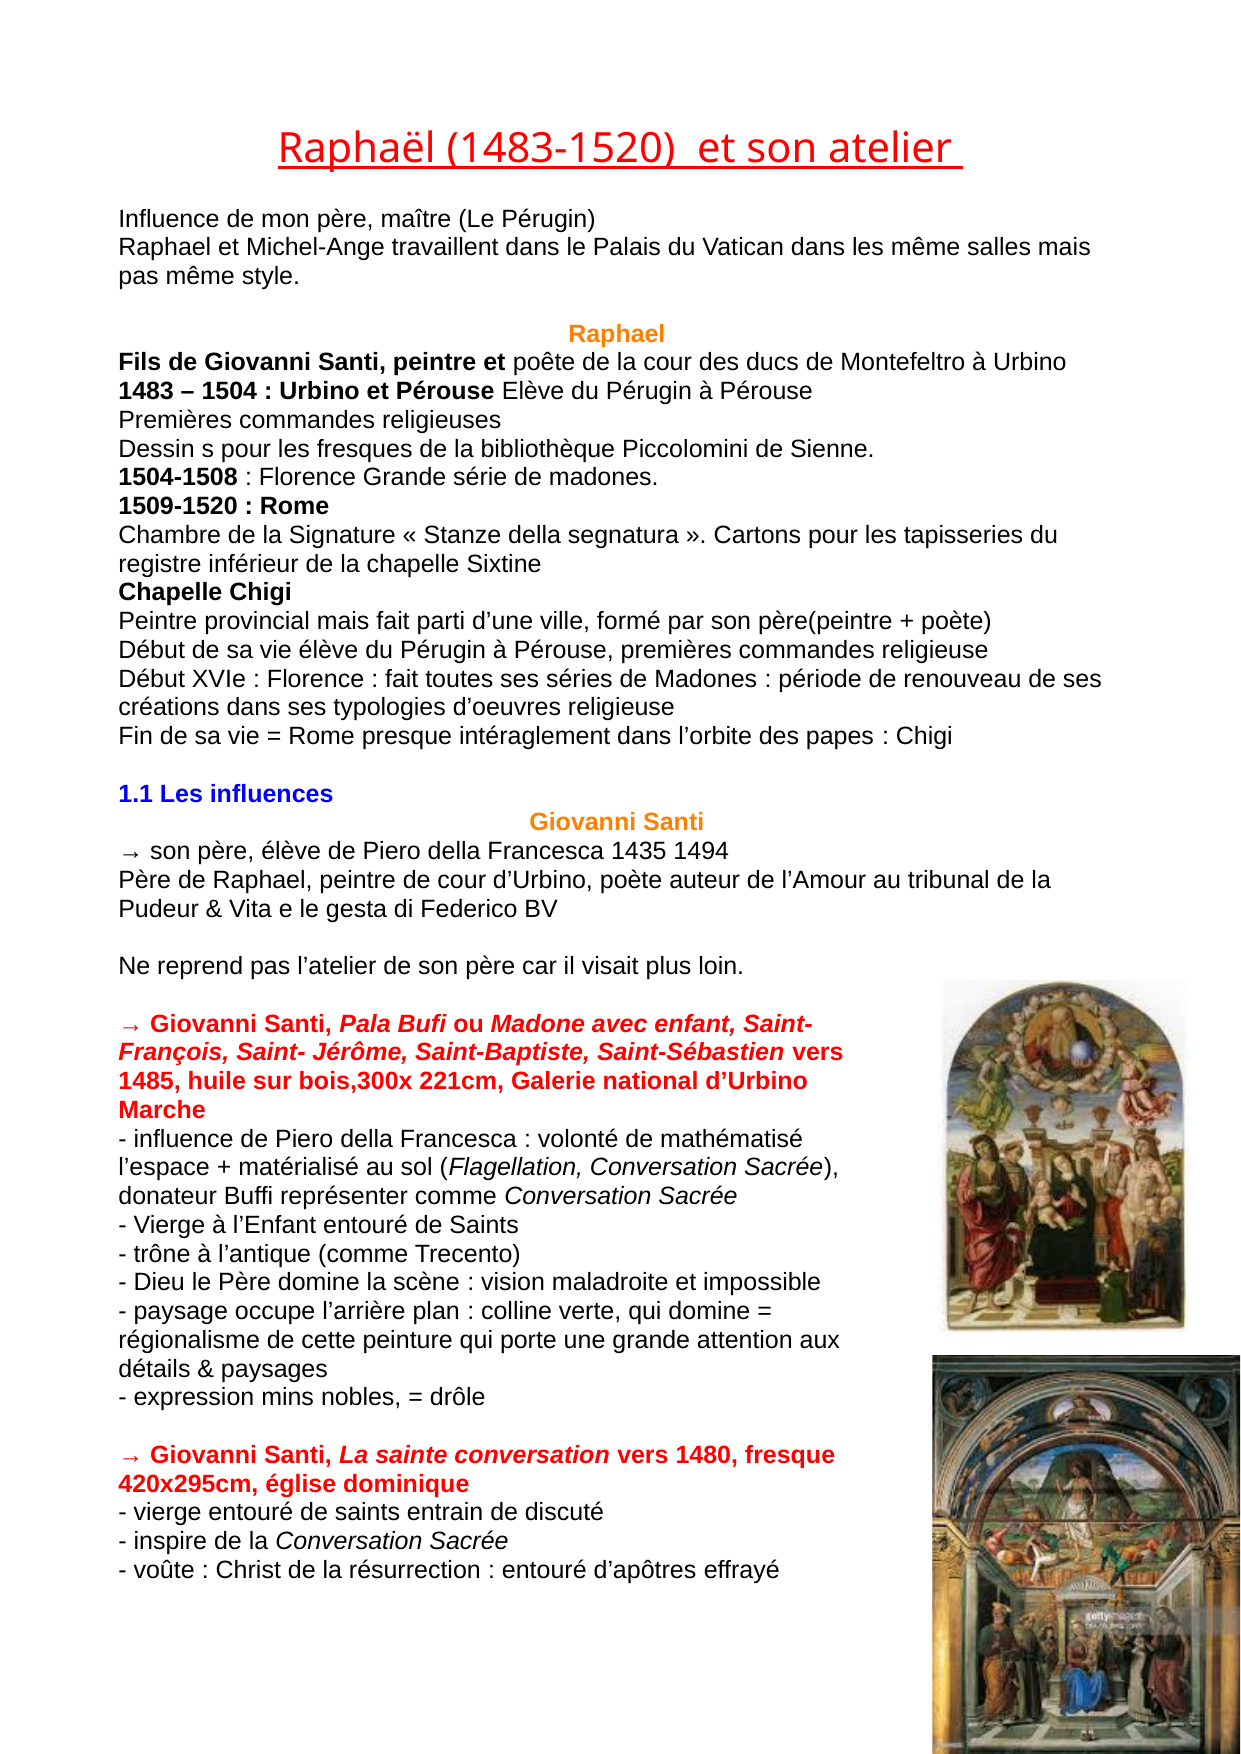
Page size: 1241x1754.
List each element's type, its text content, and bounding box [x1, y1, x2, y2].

text 1504-1508 : Florence Grande série de madones. [118, 462, 1122, 491]
picture [888, 980, 1241, 1332]
text Ne reprend pas l’atelier de son père car il visait plus loin. [118, 951, 1122, 980]
text - influence de Piero della Francesca : volonté de mathématisé l’espace + matérialisé au sol (Flagellation, Conversation Sacrée), donateur Buffi représenter comme Conversation Sacrée [118, 1124, 888, 1210]
text Fin de sa vie = Rome presque intéraglement dans l’orbite des papes : Chigi [118, 721, 1122, 750]
text - Dieu le Père domine la scène : vision maladroite et impossible [118, 1267, 888, 1296]
text - paysage occupe l’arrière plan : colline verte, qui domine = régionalisme de cette peinture qui porte une grande attention aux détails & paysages [118, 1296, 1122, 1382]
text - trône à l’antique (comme Trecento) [118, 1239, 888, 1267]
text Dessin s pour les fresques de la bibliothèque Piccolomini de Sienne. [118, 434, 1122, 462]
text - expression mins nobles, = drôle [118, 1382, 932, 1411]
text 1509-1520 : Rome [118, 491, 1122, 520]
text - inspire de la Conversation Sacrée [118, 1526, 932, 1555]
text Chambre de la Signature « Stanze della segnatura ». Cartons pour les tapisseries du [118, 520, 1122, 549]
text 1.1 Les influences [118, 779, 1122, 807]
text - vierge entouré de saints entrain de discuté [118, 1497, 932, 1526]
text Premières commandes religieuses [118, 405, 1122, 434]
text Chapelle Chigi [118, 577, 1122, 606]
text → son père, élève de Piero della Francesca 1435 1494 [118, 836, 1122, 865]
text Raphael et Michel-Ange travaillent dans le Palais du Vatican dans les même salles mais pas même style. [118, 232, 1122, 290]
text registre inférieur de la chapelle Sixtine [118, 549, 1122, 577]
text Début de sa vie élève du Pérugin à Pérouse, premières commandes religieuse [118, 635, 1122, 664]
text → Giovanni Santi, Pala Bufi ou Madone avec enfant, Saint-François, Saint- Jérôme, Saint-Baptiste, Saint-Sébastien vers 1485, huile sur bois,300x 221cm, Galerie national d’Urbino Marche [118, 1009, 888, 1124]
text Influence de mon père, maître (Le Pérugin) [118, 204, 1122, 232]
text Début XVIe : Florence : fait toutes ses séries de Madones : période de renouveau de ses créations dans ses typologies d’oeuvres religieuse [118, 664, 1122, 721]
text Père de Raphael, peintre de cour d’Urbino, poète auteur de l’Amour au tribunal de la Pudeur & Vita e le gesta di Federico BV [118, 865, 1122, 922]
text - voûte : Christ de la résurrection : entouré d’apôtres effrayé [118, 1555, 932, 1584]
text → Giovanni Santi, La sainte conversation vers 1480, fresque 420x295cm, église dominique [118, 1440, 932, 1497]
text Peintre provincial mais fait parti d’une ville, formé par son père(peintre + poète) [118, 606, 1122, 635]
text Raphaël (1483-1520) et son atelier [118, 118, 1122, 175]
text Giovanni Santi [118, 807, 1122, 836]
picture [932, 1355, 1241, 1754]
text - Vierge à l’Enfant entouré de Saints [118, 1210, 888, 1239]
text Raphael [118, 319, 1122, 347]
text Fils de Giovanni Santi, peintre et poête de la cour des ducs de Montefeltro à Urbino [118, 347, 1122, 376]
text 1483 – 1504 : Urbino et Pérouse Elève du Pérugin à Pérouse [118, 376, 1122, 405]
